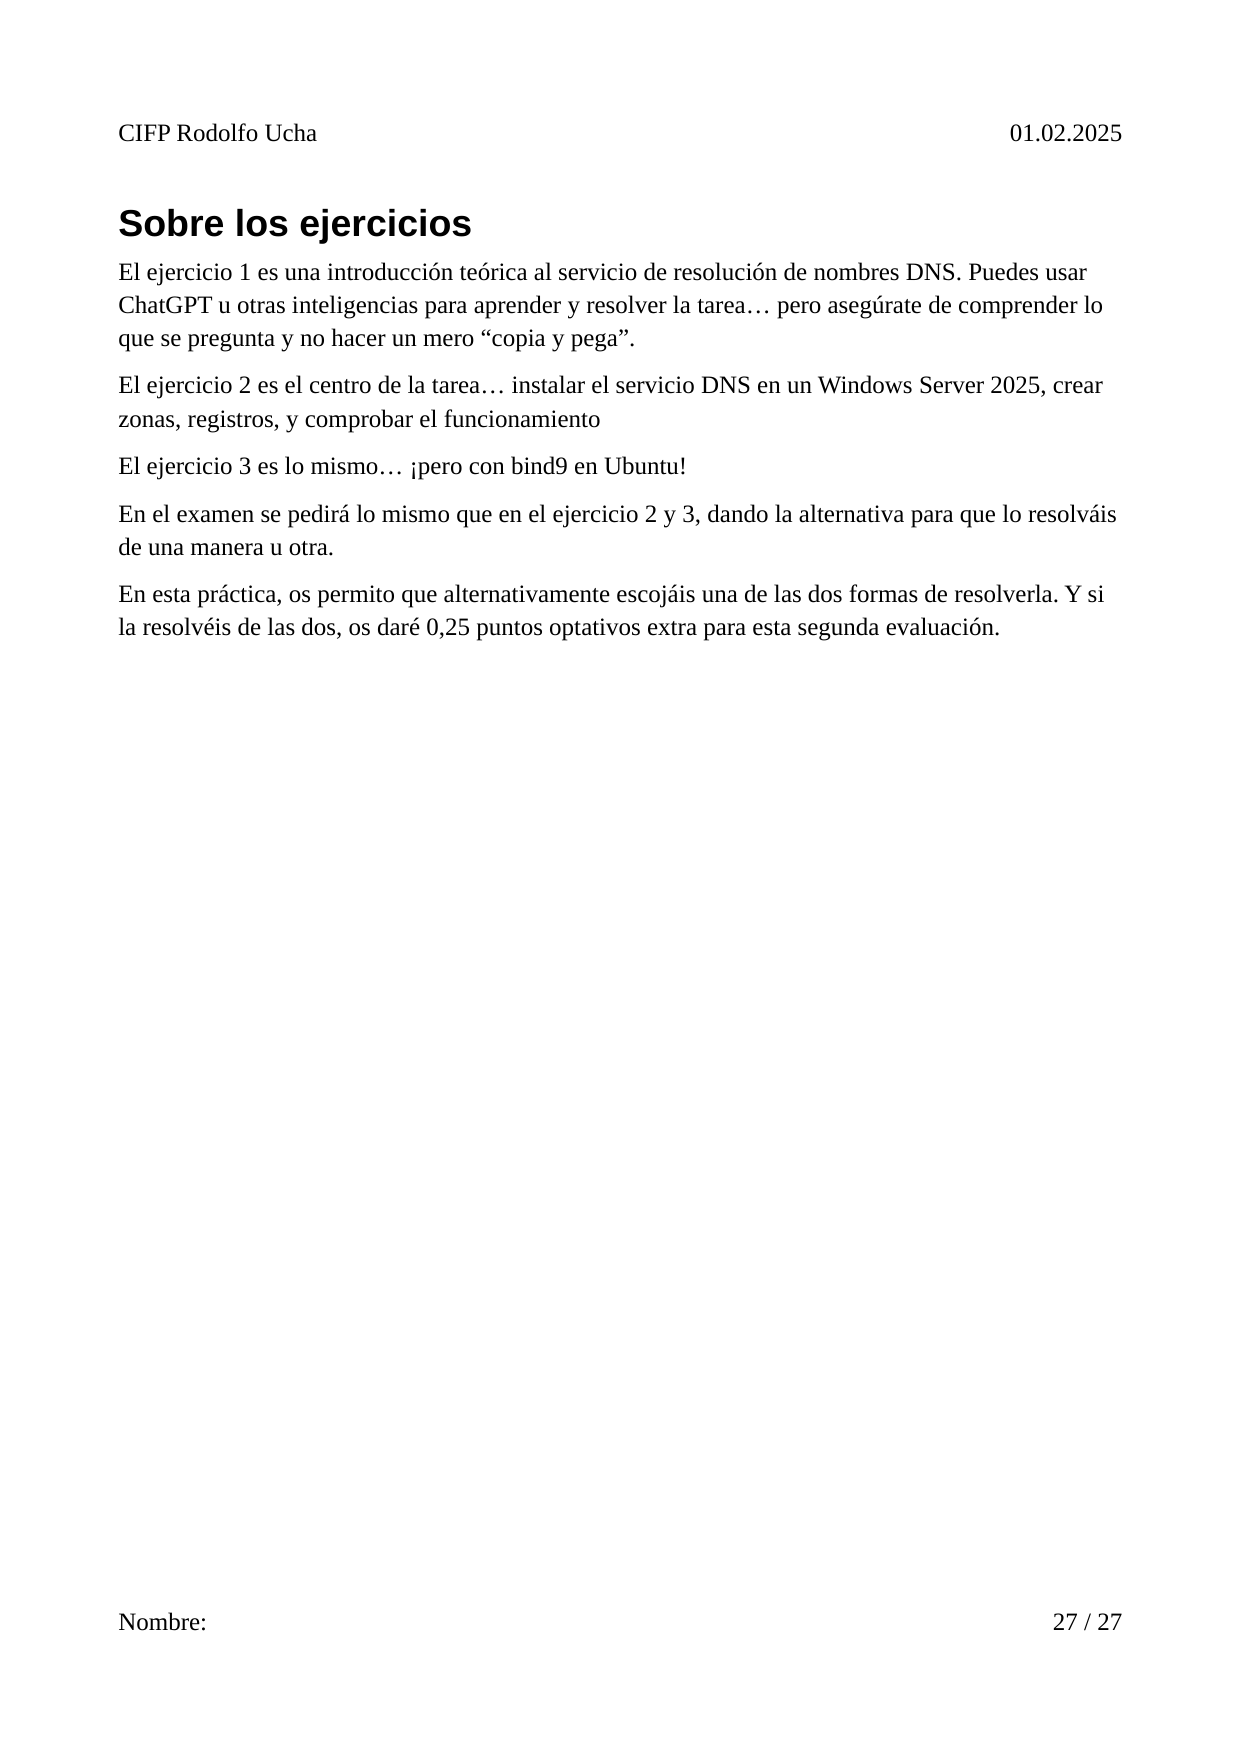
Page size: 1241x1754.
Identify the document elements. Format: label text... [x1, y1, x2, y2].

text En esta práctica, os permito que alternativamente escojáis una de las dos formas de resolverla. Y si la resolvéis de las dos, os daré 0,25 puntos optativos extra para esta segunda evaluación. [118, 579, 1122, 641]
text El ejercicio 3 es lo mismo… ¡pero con bind9 en Ubuntu! [118, 451, 1122, 480]
text En el examen se pedirá lo mismo que en el ejercicio 2 y 3, dando la alternativa para que lo resolváis de una manera u otra. [118, 499, 1122, 561]
text El ejercicio 1 es una introducción teórica al servicio de resolución de nombres DNS. Puedes usar ChatGPT u otras inteligencias para aprender y resolver la tarea… pero asegúrate de comprender lo que se pregunta y no hacer un mero “copia y pega”. [118, 257, 1122, 352]
text El ejercicio 2 es el centro de la tarea… instalar el servicio DNS en un Windows Server 2025, crear zonas, registros, y comprobar el funcionamiento [118, 371, 1122, 432]
subtitle Sobre los ejercicios [118, 201, 1122, 244]
